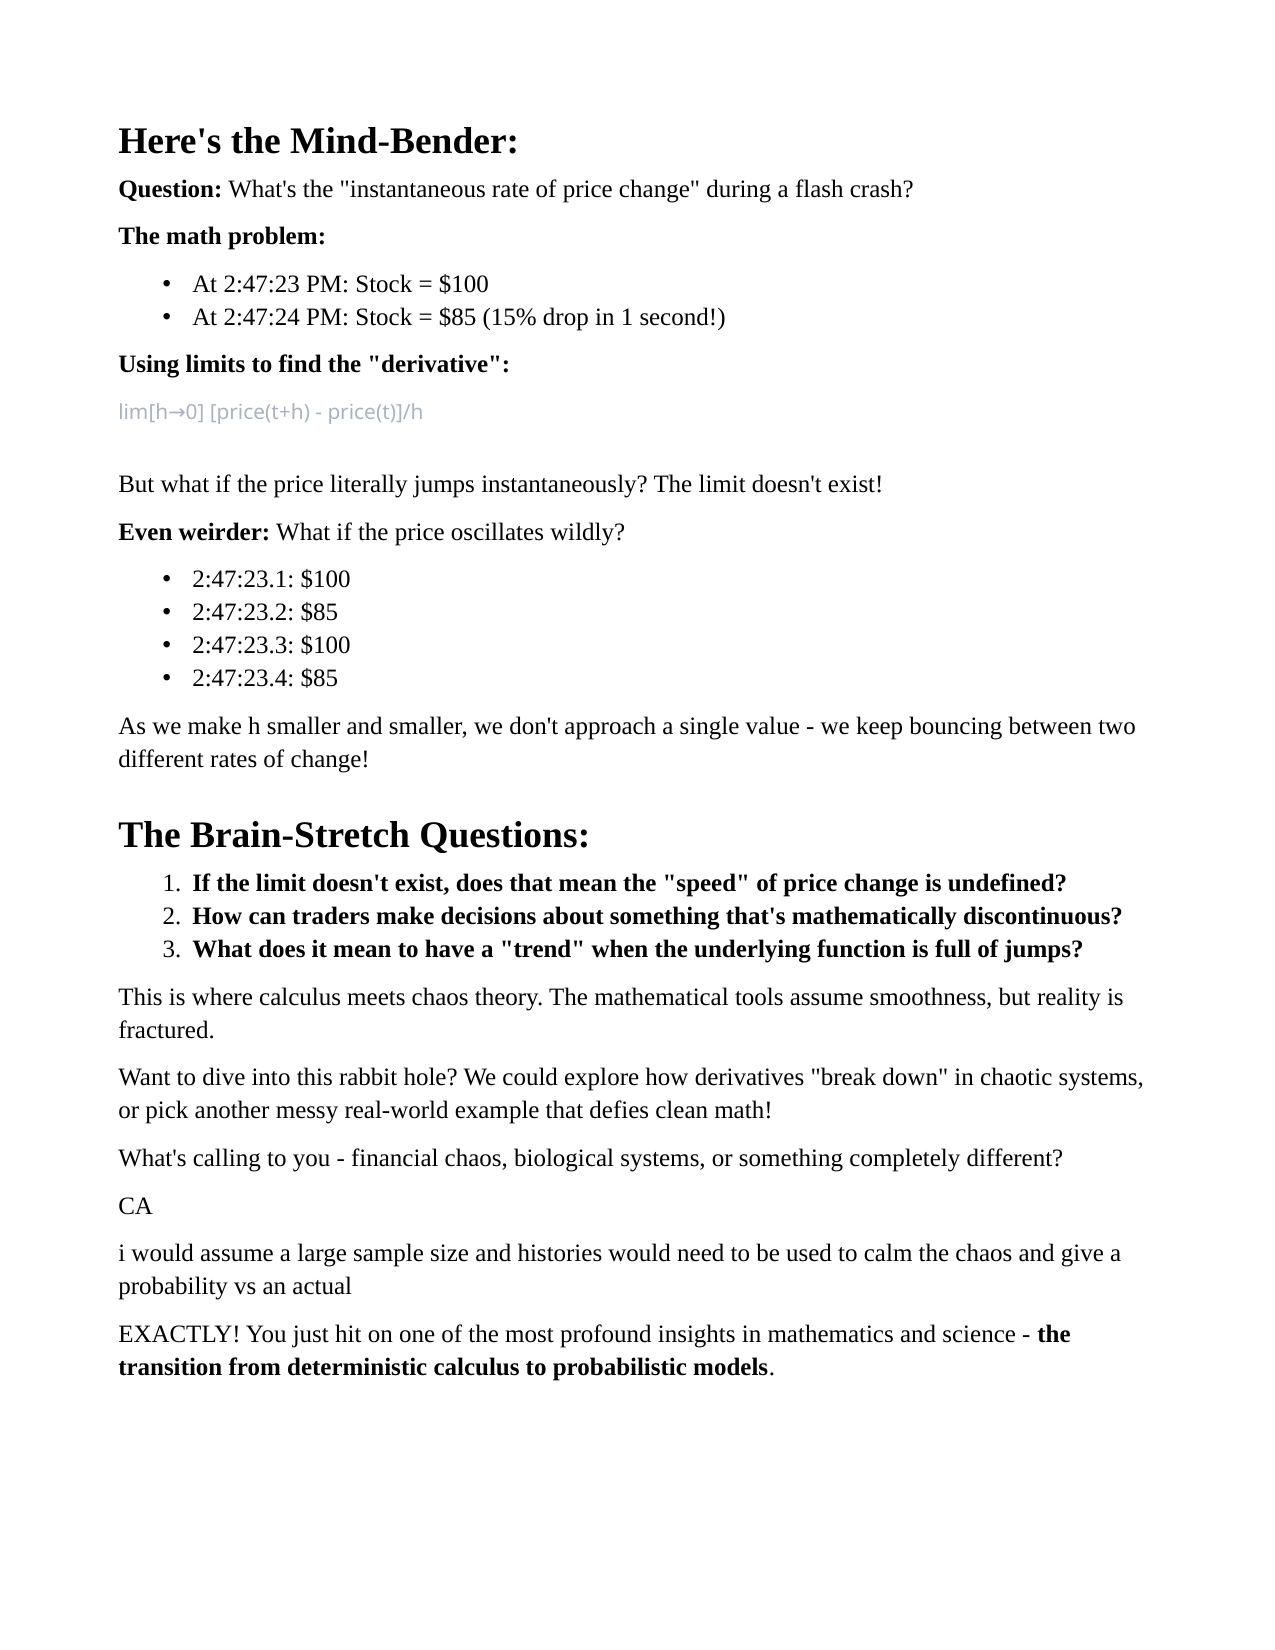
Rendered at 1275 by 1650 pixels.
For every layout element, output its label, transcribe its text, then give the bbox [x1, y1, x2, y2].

list At 2:47:24 PM: Stock = $85 (15% drop in 1 second!) [162, 302, 1157, 331]
text EXACTLY! You just hit on one of the most profound insights in mathematics and science - the transition from deterministic calculus to probabilistic models. [118, 1319, 1157, 1381]
text Even weirder: What if the price oscillates wildly? [118, 517, 1157, 546]
list How can traders make decisions about something that's mathematically discontinuous? [162, 901, 1157, 930]
text Using limits to find the "derivative": [118, 349, 1157, 378]
text But what if the price literally jumps instantaneously? The limit doesn't exist! [118, 469, 1157, 498]
list 2:47:23.1: $100 [162, 564, 1157, 593]
subtitle Here's the Mind-Bender: [118, 118, 1157, 161]
text This is where calculus meets chaos theory. The mathematical tools assume smoothness, but reality is fractured. [118, 982, 1157, 1044]
list If the limit doesn't exist, does that mean the "speed" of price change is undefined? [162, 868, 1157, 897]
subtitle The Brain-Stretch Questions: [118, 813, 1157, 856]
text As we make h smaller and smaller, we don't approach a single value - we keep bouncing between two different rates of change! [118, 711, 1157, 773]
list 2:47:23.4: $85 [162, 663, 1157, 692]
text i would assume a large sample size and histories would need to be used to calm the chaos and give a probability vs an actual [118, 1238, 1157, 1300]
text Want to dive into this rabbit hole? We could explore how derivatives "break down" in chaotic systems, or pick another messy real-world example that defies clean math! [118, 1062, 1157, 1124]
text The math problem: [118, 221, 1157, 250]
text What's calling to you - financial chaos, biological systems, or something completely different? [118, 1143, 1157, 1172]
list 2:47:23.3: $100 [162, 631, 1157, 659]
list At 2:47:23 PM: Stock = $100 [162, 269, 1157, 298]
text lim[h→0] [price(t+h) - price(t)]/h [118, 397, 1157, 426]
text CA [118, 1191, 1157, 1219]
text Question: What's the "instantaneous rate of price change" during a flash crash? [118, 174, 1157, 202]
list 2:47:23.2: $85 [162, 597, 1157, 626]
list What does it mean to have a "trend" when the underlying function is full of jumps? [162, 934, 1157, 963]
